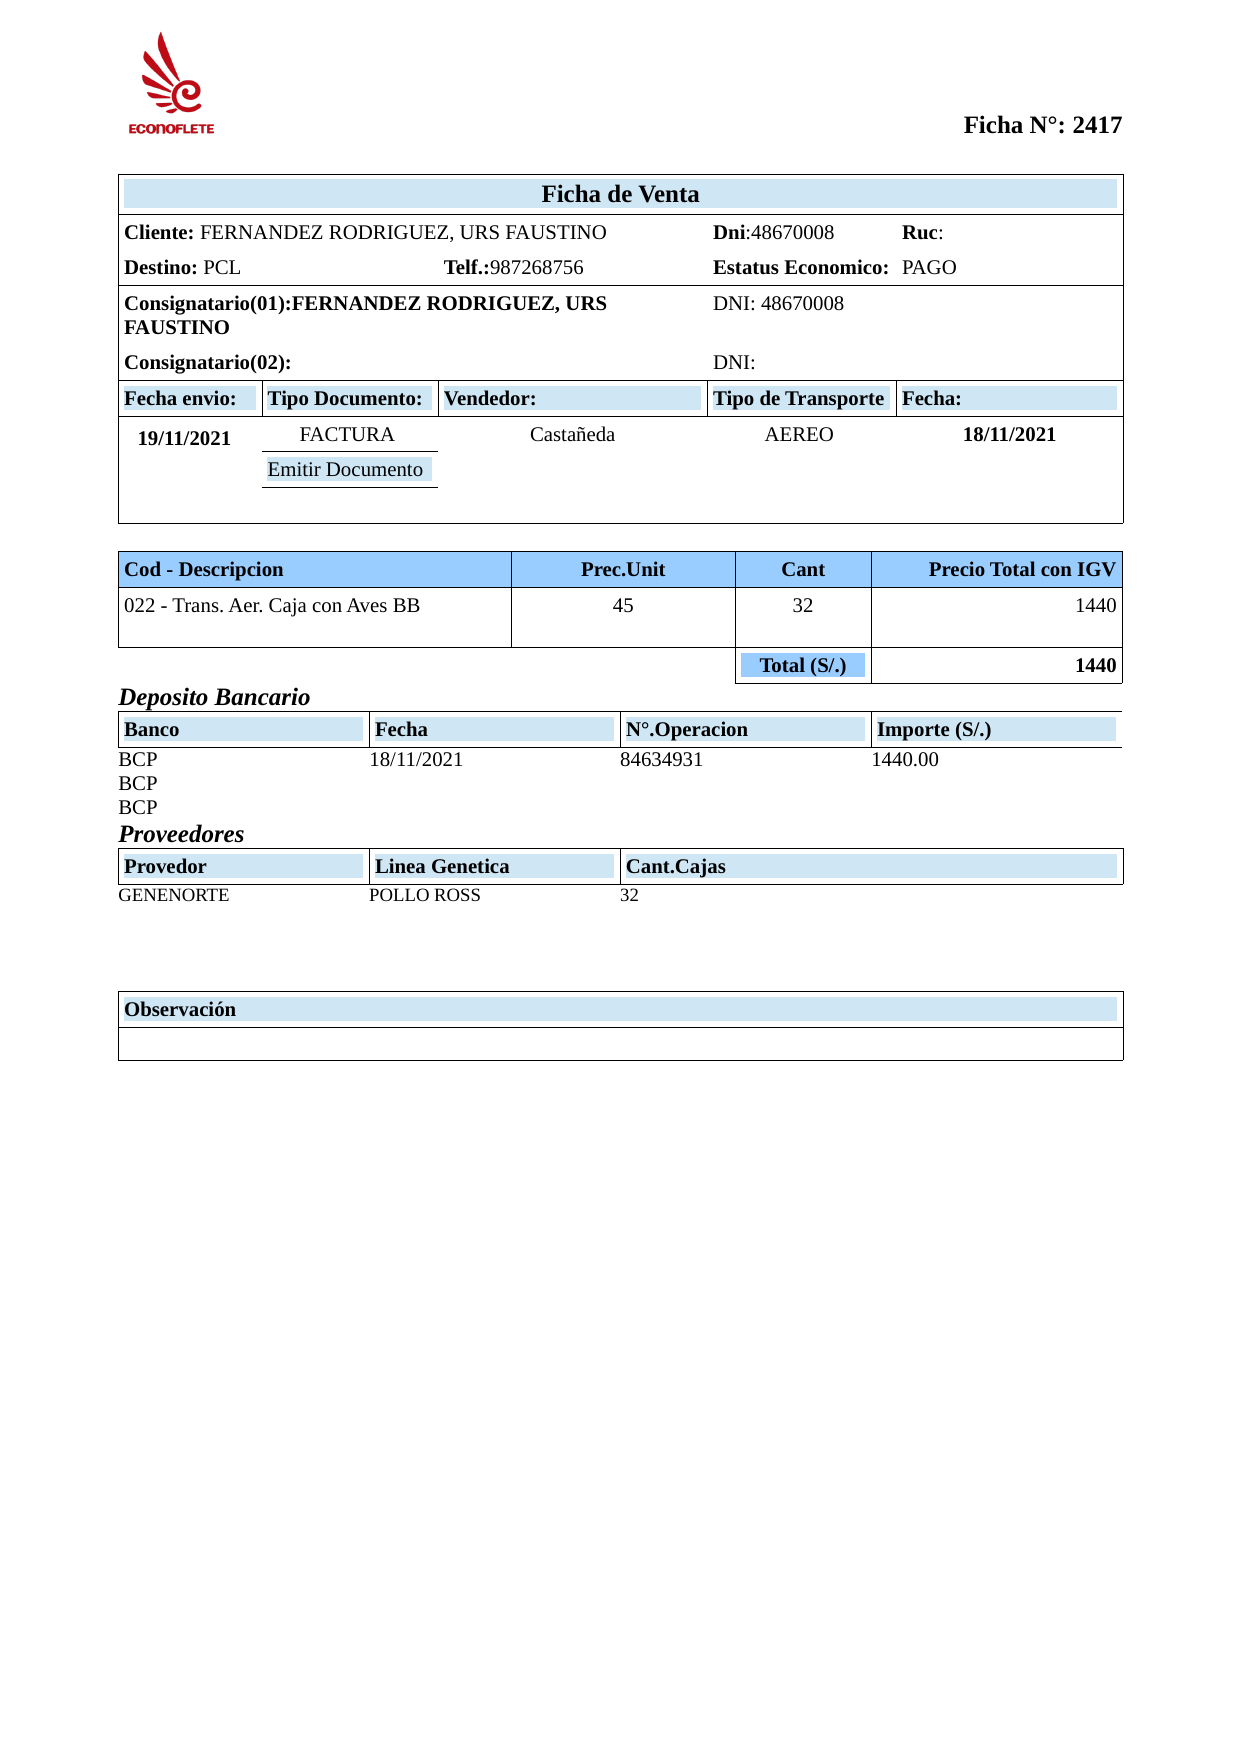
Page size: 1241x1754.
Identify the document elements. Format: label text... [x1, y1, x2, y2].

table_cell 32 [620, 885, 1123, 905]
table_cell Fecha envio: [119, 381, 262, 416]
table_cell [118, 905, 369, 927]
table_header Provedor [119, 849, 369, 883]
table_cell [620, 927, 1123, 948]
table_cell Emitir Documento [262, 452, 438, 487]
table_cell [620, 771, 871, 795]
table_cell [369, 905, 620, 927]
table_header Banco [119, 712, 369, 747]
table_cell DNI: 48670008 [707, 286, 1123, 344]
table_cell Castañeda [438, 417, 707, 523]
table_cell [118, 970, 369, 991]
table_cell Consignatario(01):FERNANDEZ RODRIGUEZ, URS FAUSTINO [119, 286, 707, 344]
table_cell Total (S/.) [736, 648, 871, 682]
table_cell [620, 948, 1123, 970]
table_cell Vendedor: [439, 381, 707, 416]
table_cell 84634931 [620, 748, 871, 771]
text Proveedores [118, 819, 1122, 848]
table_header Prec.Unit [512, 552, 735, 587]
table_cell 45 [512, 588, 735, 647]
table_cell DNI: [707, 345, 1123, 380]
table_cell 19/11/2021 [119, 417, 262, 523]
table_cell 18/11/2021 [896, 417, 1123, 523]
table_cell [369, 948, 620, 970]
table_header Cod - Descripcion [119, 552, 511, 587]
table_cell [369, 771, 620, 795]
table_cell [118, 948, 369, 970]
table_cell [871, 795, 1122, 819]
table_cell [620, 795, 871, 819]
table_header N°.Operacion [621, 712, 871, 747]
table_cell BCP [118, 795, 369, 819]
table_cell [369, 927, 620, 948]
table_cell PAGO [896, 249, 1123, 285]
table_cell Fecha: [897, 381, 1123, 416]
table_cell Destino: PCL [119, 249, 438, 285]
table_cell FACTURA [262, 417, 438, 451]
table_header Precio Total con IGV [872, 552, 1122, 587]
table_cell 18/11/2021 [369, 748, 620, 771]
table_header Cant [736, 552, 871, 587]
table_cell Tipo de Transporte [708, 381, 896, 416]
table_cell Consignatario(02): [119, 345, 707, 380]
table_header Observación [119, 992, 1123, 1027]
table_cell Telf.:987268756 [438, 249, 707, 285]
table_header Importe (S/.) [872, 712, 1122, 747]
table_cell [369, 795, 620, 819]
table_cell [620, 970, 1123, 991]
table_cell 1440 [872, 648, 1122, 682]
table_cell BCP [118, 748, 369, 771]
table_cell [118, 648, 511, 682]
table_cell [511, 648, 735, 682]
table_cell 1440.00 [871, 748, 1122, 771]
table_cell [369, 970, 620, 991]
table_cell 1440 [872, 588, 1122, 647]
table_cell [620, 905, 1123, 927]
table_cell [119, 1028, 1123, 1060]
table_header Cant.Cajas [621, 849, 1123, 883]
table_cell Ruc: [896, 215, 1123, 249]
table_header Ficha de Venta [119, 175, 1123, 214]
table_cell [262, 488, 438, 523]
table_cell Dni:48670008 [707, 215, 896, 249]
picture [118, 31, 225, 134]
text Deposito Bancario [118, 682, 1122, 711]
table_cell BCP [118, 771, 369, 795]
table_header Linea Genetica [370, 849, 620, 883]
table_cell Estatus Economico: [707, 249, 896, 285]
table_cell AEREO [707, 417, 896, 523]
table_cell 32 [736, 588, 871, 647]
table_cell Tipo Documento: [263, 381, 438, 416]
table_cell Cliente: FERNANDEZ RODRIGUEZ, URS FAUSTINO [119, 215, 707, 249]
table_cell 022 - Trans. Aer. Caja con Aves BB [119, 588, 511, 647]
table_cell GENENORTE [118, 885, 369, 905]
table_cell [118, 927, 369, 948]
table_cell [871, 771, 1122, 795]
table_cell POLLO ROSS [369, 885, 620, 905]
table_header Fecha [370, 712, 620, 747]
